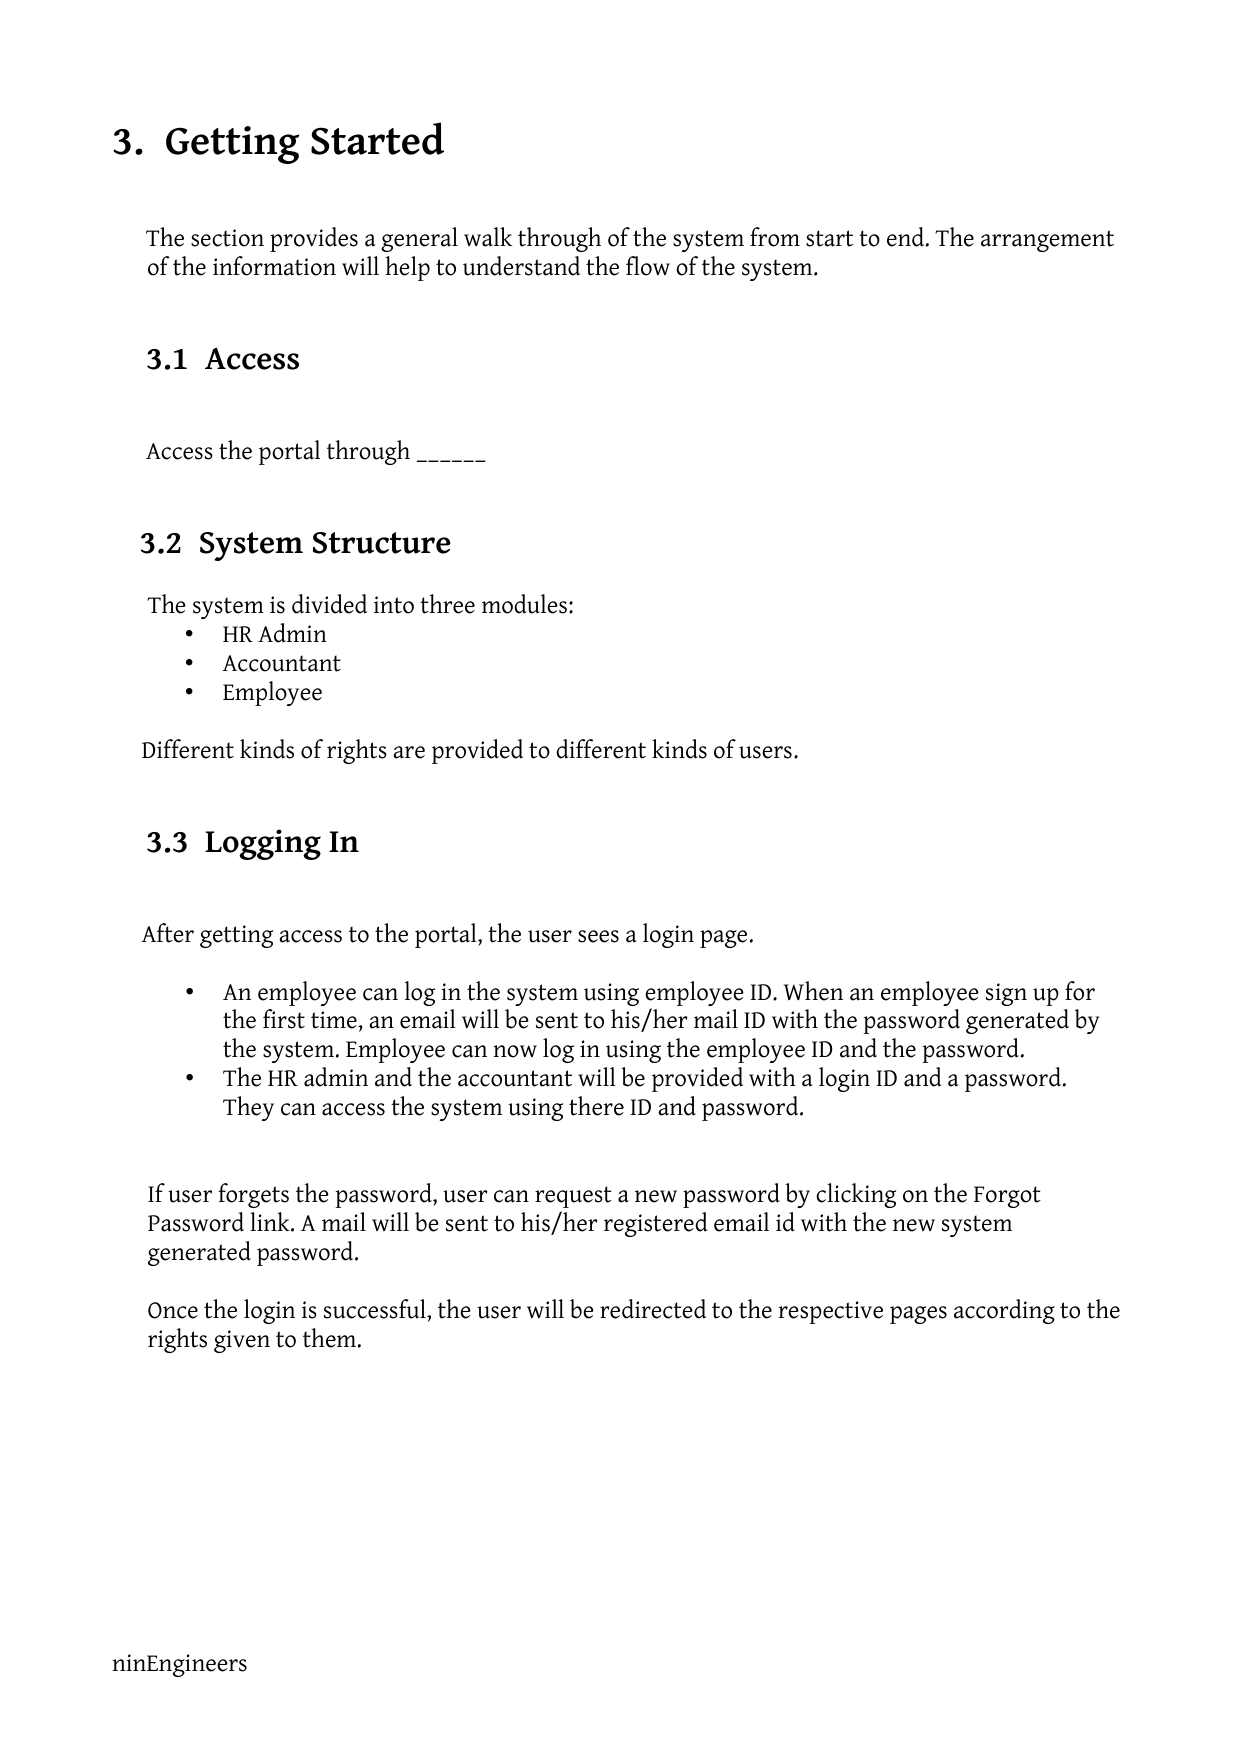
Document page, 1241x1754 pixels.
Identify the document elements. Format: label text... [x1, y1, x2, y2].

list An employee can log in the system using employee ID. When an employee sign up for the first time, an email will be sent to his/her mail ID with the password generated by the system. Employee can now log in using the employee ID and the password. [185, 978, 1122, 1065]
list 3.3 Logging In [146, 823, 1121, 862]
text 3.2 System Structure [112, 524, 1122, 563]
text Once the login is successful, the user will be redirected to the respective pages according to the rights given to them. [147, 1297, 1122, 1354]
text Different kinds of rights are provided to different kinds of users. [141, 737, 1122, 766]
list The section provides a general walk through of the system from start to end. The arrangement of the information will help to understand the flow of the system. [146, 224, 1121, 282]
list HR Admin [185, 621, 1122, 650]
list 3.1 Access [146, 341, 1121, 379]
list Accountant [185, 650, 1122, 679]
text 3. Getting Started [112, 118, 1121, 166]
list Employee [185, 679, 1122, 708]
list Access the portal through ______ [146, 437, 1121, 466]
text The system is divided into three modules: [147, 592, 1122, 621]
list The HR admin and the accountant will be provided with a login ID and a password. They can access the system using there ID and password. [185, 1065, 1122, 1123]
text If user forgets the password, user can request a new password by clicking on the Forgot Password link. A mail will be sent to his/her registered email id with the new system generated password. [147, 1181, 1122, 1268]
text After getting access to the portal, the user sees a login page. [141, 920, 1122, 949]
